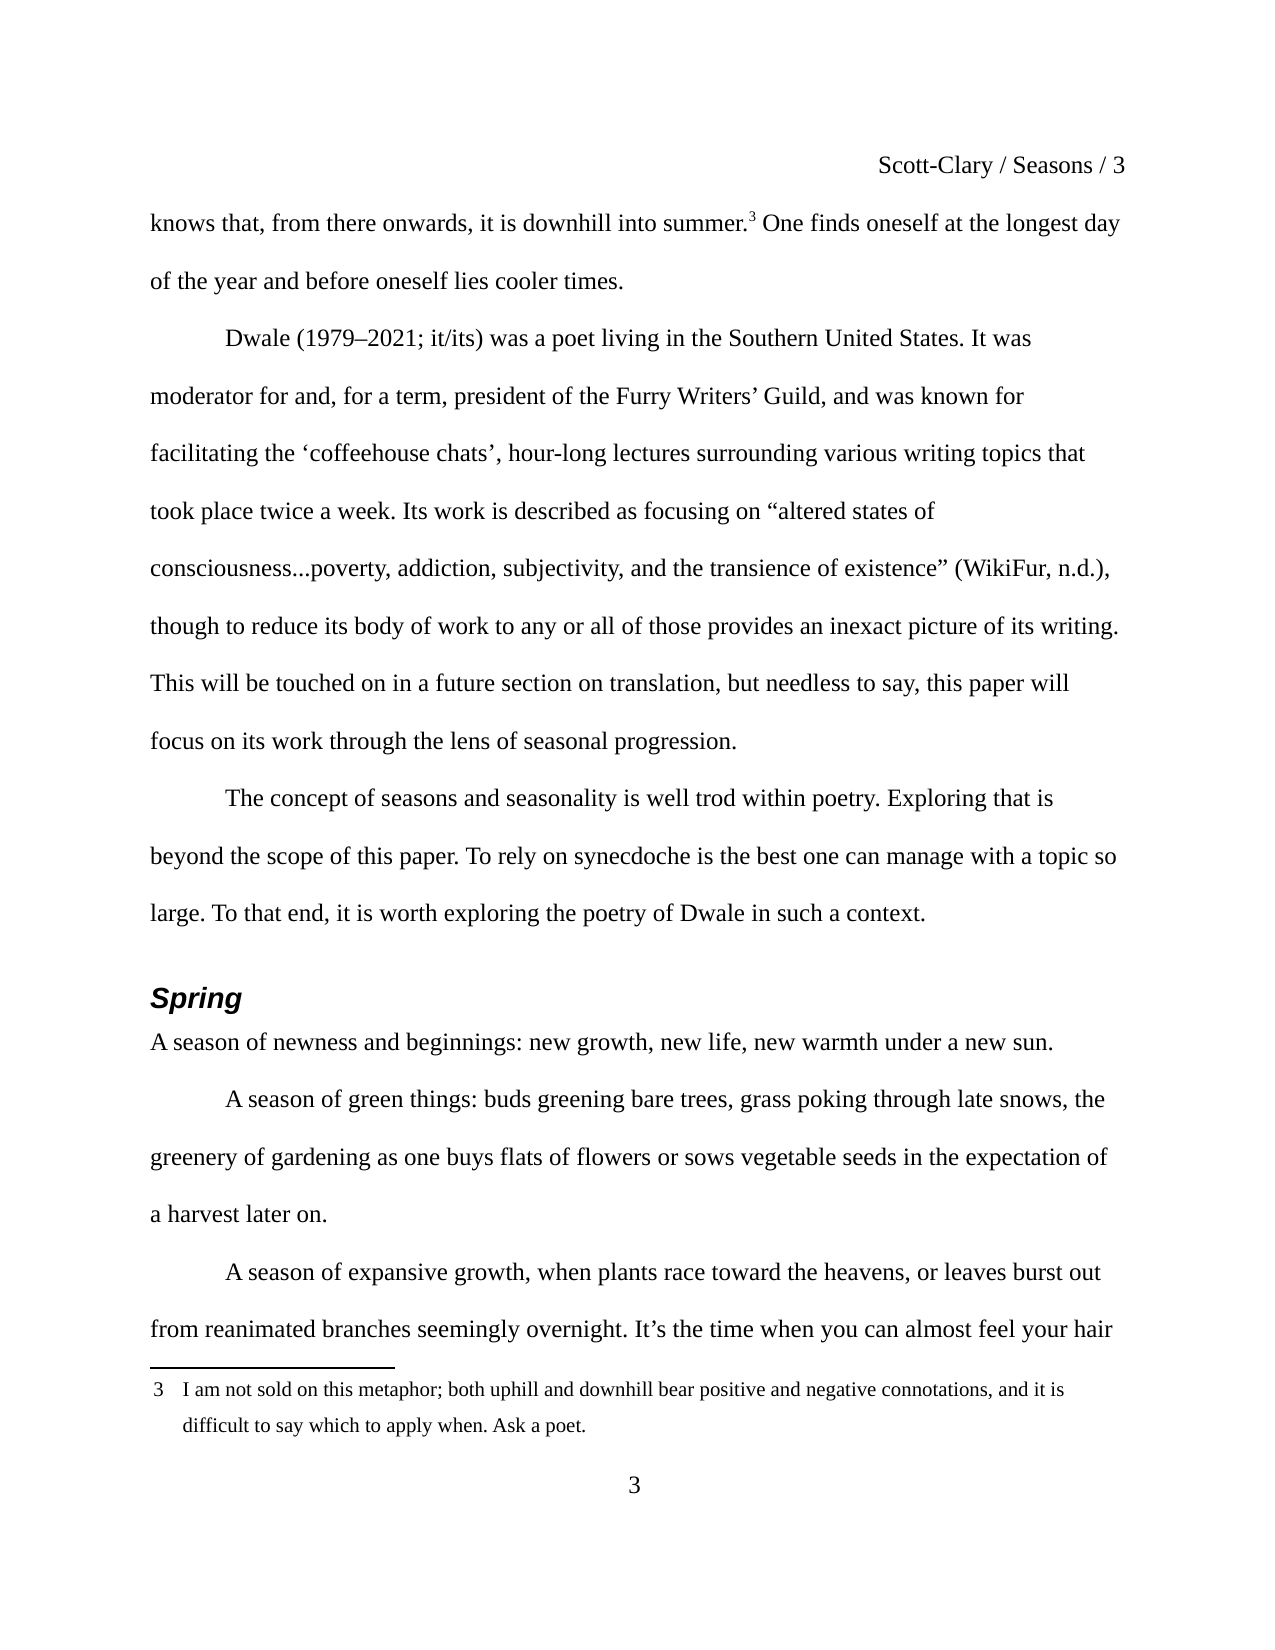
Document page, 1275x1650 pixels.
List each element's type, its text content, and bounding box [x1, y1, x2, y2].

text The concept of seasons and seasonality is well trod within poetry. Exploring that is beyond the scope of this paper. To rely on synecdoche is the best one can manage with a topic so large. To that end, it is worth exploring the poetry of Dwale in such a context. [150, 783, 1125, 927]
text A season of green things: buds greening bare trees, grass poking through late snows, the greenery of gardening as one buys flats of flowers or sows vegetable seeds in the expectation of a harvest later on. [150, 1084, 1125, 1228]
text A season of expansive growth, when plants race toward the heavens, or leaves burst out from reanimated branches seemingly overnight. It’s the time when you can almost feel your hair [150, 1257, 1125, 1343]
text A season of newness and beginnings: new growth, new life, new warmth under a new sun. [150, 1027, 1125, 1056]
subtitle Spring [150, 981, 1125, 1014]
text Dwale (1979–2021; it/its) was a poet living in the Southern United States. It was moderator for and, for a term, president of the Furry Writers’ Guild, and was known for facilitating the ‘coffeehouse chats’, hour-long lectures surrounding various writing topics that took place twice a week. Its work is described as focusing on “altered states of consciousness...poverty, addiction, subjectivity, and the transience of existence” (WikiFur, n.d.), though to reduce its body of work to any or all of those provides an inexact picture of its writing. This will be touched on in a future section on translation, but needless to say, this paper will focus on its work through the lens of seasonal progression. [150, 323, 1125, 754]
text knows that, from there onwards, it is downhill into summer. One finds oneself at the longest day of the year and before oneself lies cooler times. [150, 208, 1125, 294]
text I am not sold on this metaphor; both uphill and downhill bear positive and negative connotations, and it is difficult to say which to apply when. Ask a poet. [150, 1374, 1125, 1440]
